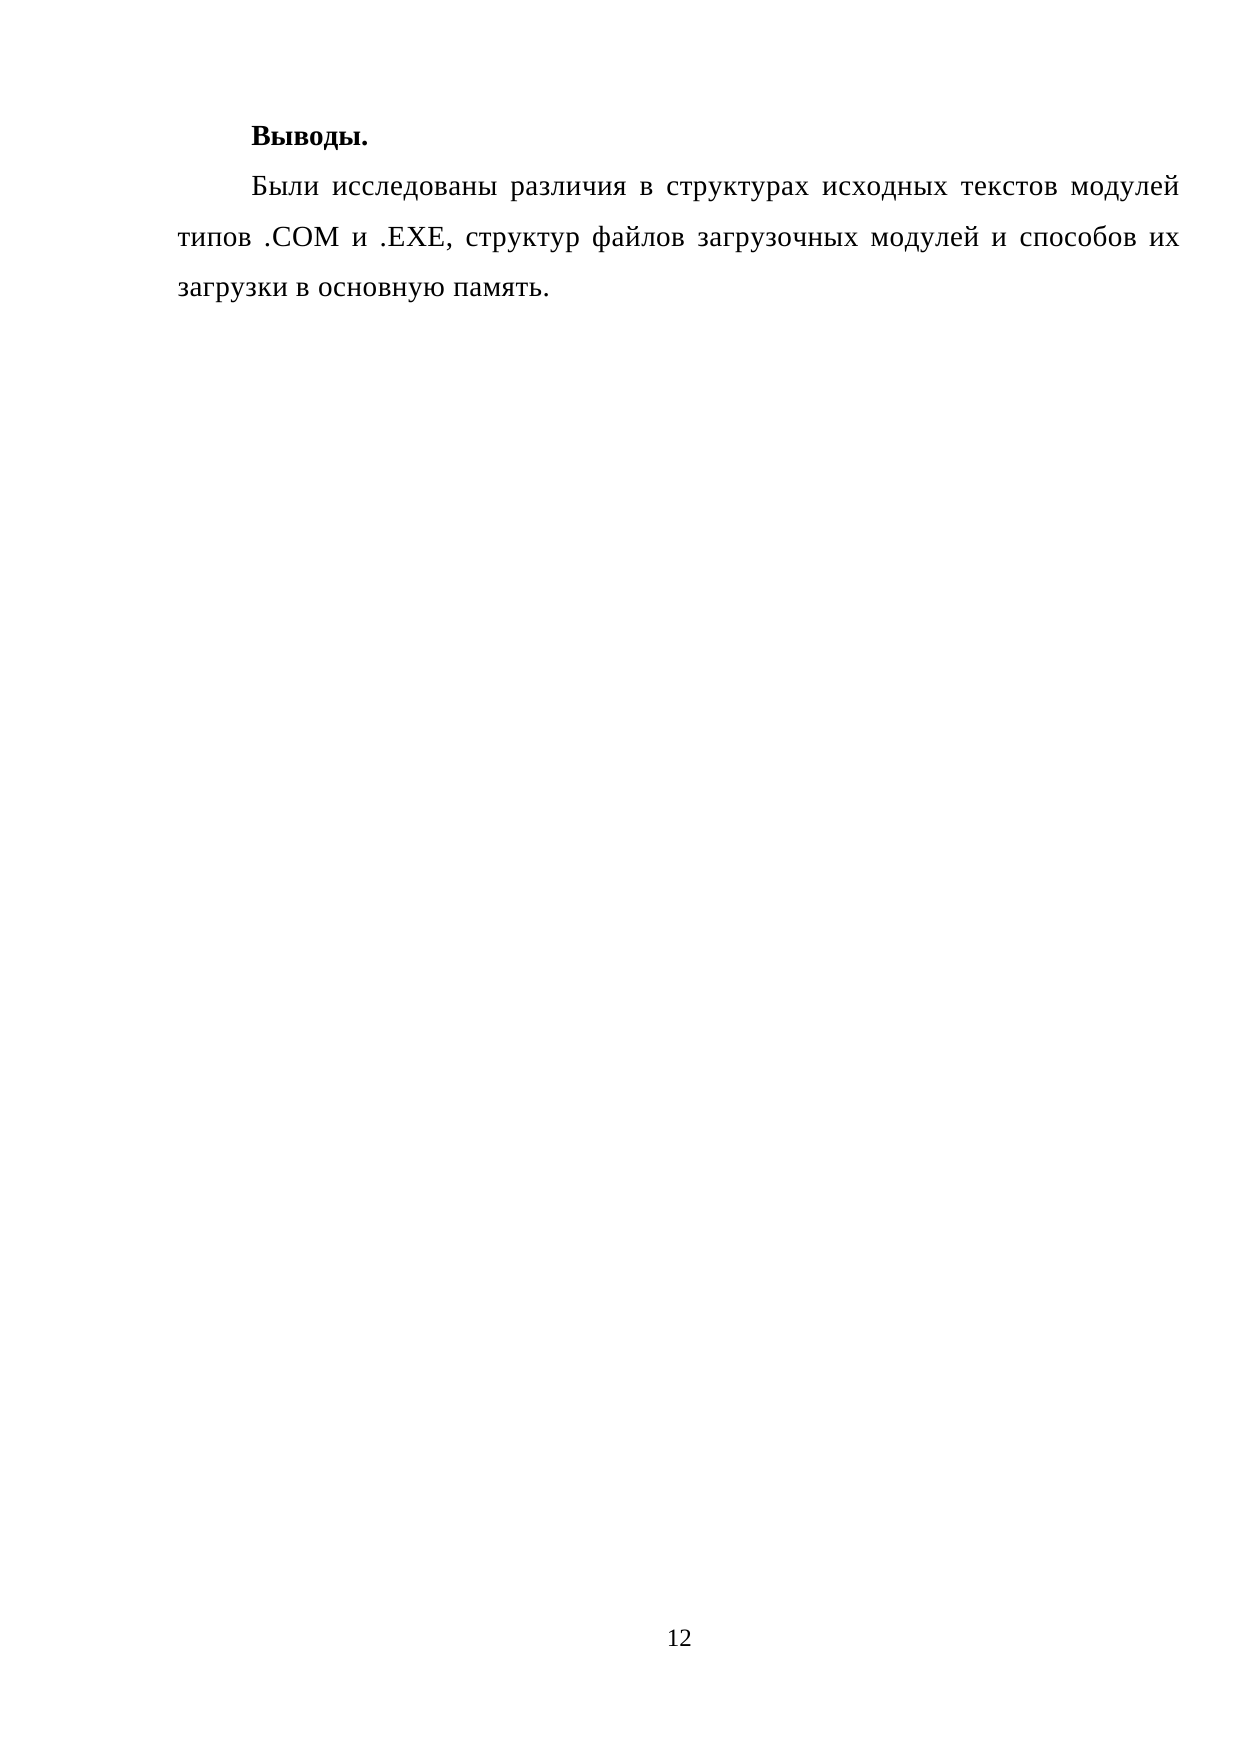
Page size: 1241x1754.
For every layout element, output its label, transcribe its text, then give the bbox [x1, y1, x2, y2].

text Были исследованы различия в структурах исходных текстов модулей типов .COM и .EXE, структур файлов загрузочных модулей и способов их загрузки в основную память. [177, 168, 1181, 303]
text Выводы. [177, 118, 1181, 152]
